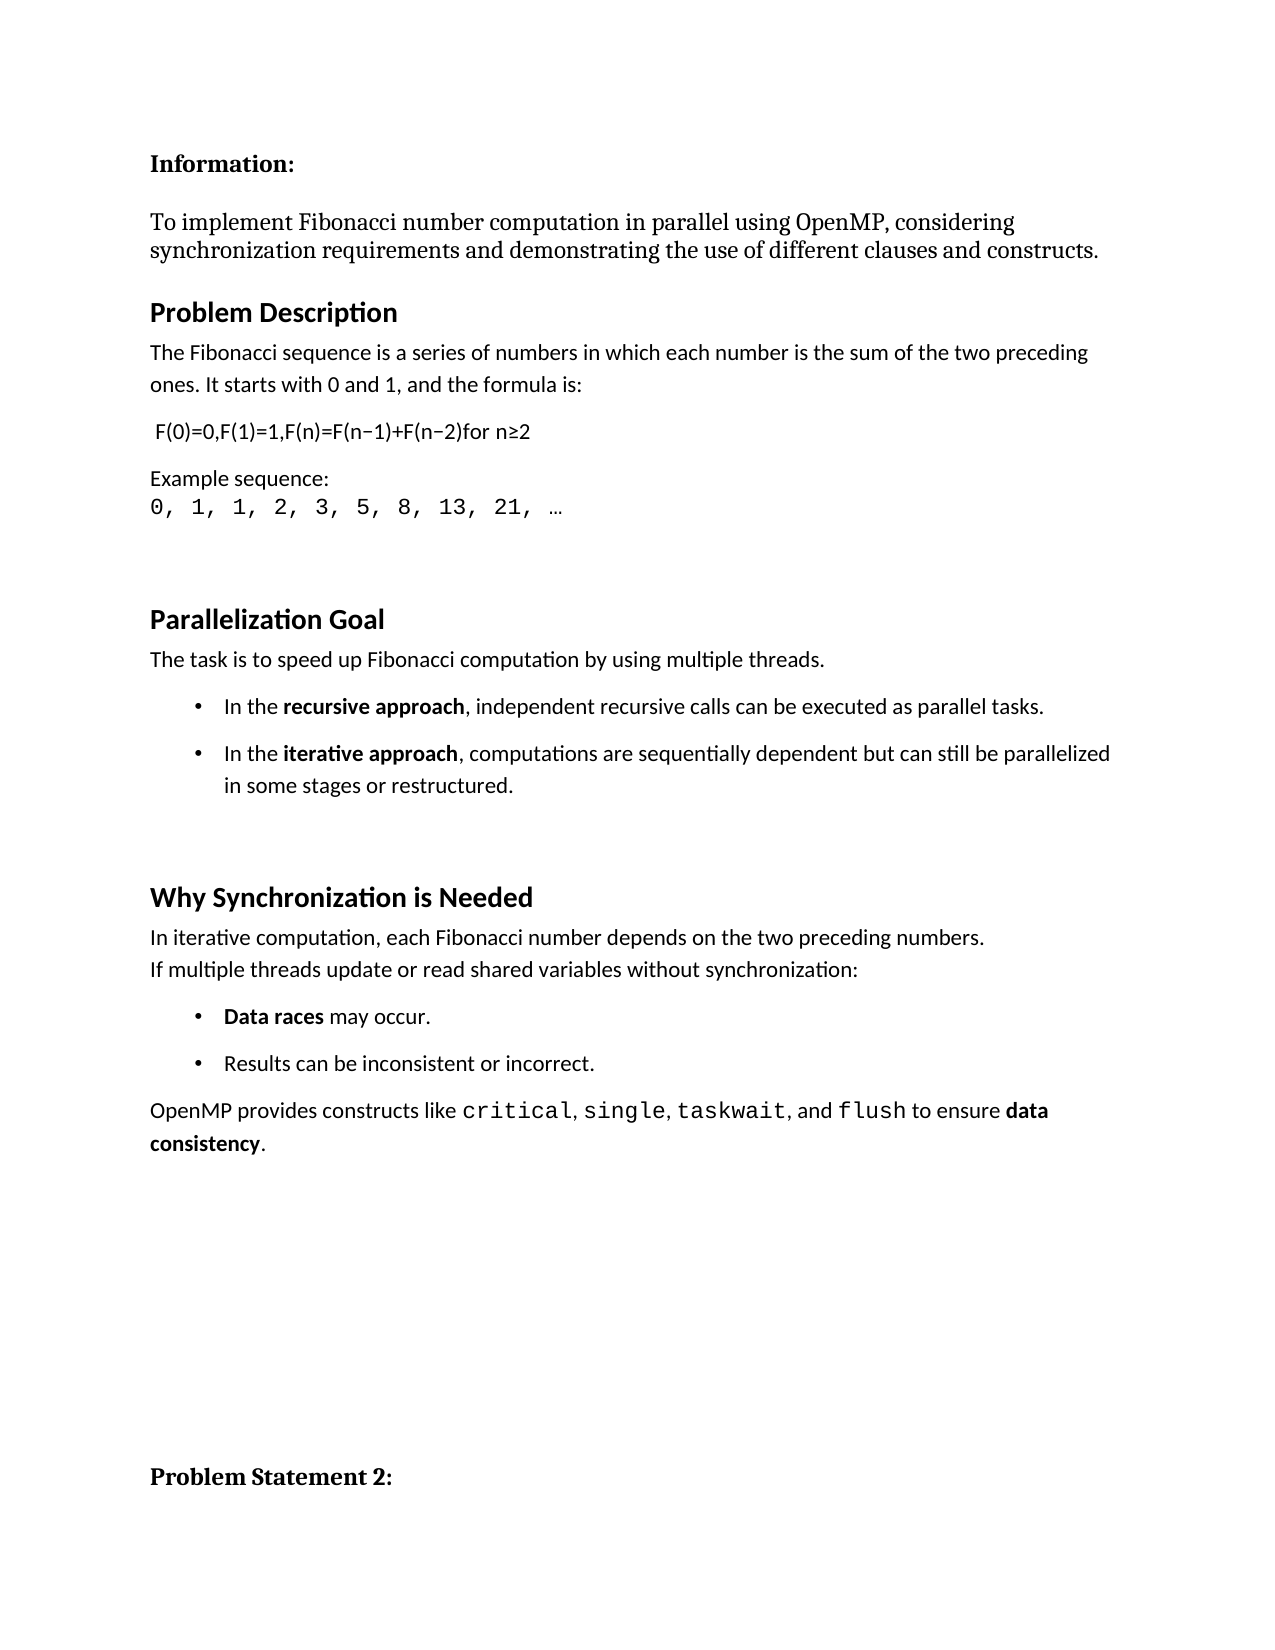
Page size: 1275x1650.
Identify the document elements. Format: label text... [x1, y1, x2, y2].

text Information: [150, 150, 1125, 179]
list Data races may occur. [194, 1002, 1125, 1030]
text F(0)=0,F(1)=1,F(n)=F(n−1)+F(n−2)for n≥2 [150, 417, 1125, 445]
text In iterative computation, each Fibonacci number depends on the two preceding numbers. If multiple threads update or read shared variables without synchronization: [150, 923, 1125, 983]
text The Fibonacci sequence is a series of numbers in which each number is the sum of the two preceding ones. It starts with 0 and 1, and the formula is: [150, 338, 1125, 398]
subtitle Why Synchronization is Needed [150, 879, 1125, 915]
subtitle Parallelization Goal [150, 601, 1125, 637]
text To implement Fibonacci number computation in parallel using OpenMP, considering synchronization requirements and demonstrating the use of different clauses and constructs. [150, 207, 1125, 265]
text OpenMP provides constructs like critical, single, taskwait, and flush to ensure data consistency. [150, 1096, 1125, 1157]
subtitle Problem Description [150, 294, 1125, 330]
text Example sequence: 0, 1, 1, 2, 3, 5, 8, 13, 21, … [150, 464, 1125, 522]
list In the recursive approach, independent recursive calls can be executed as parallel tasks. [194, 692, 1125, 720]
list Results can be inconsistent or incorrect. [194, 1049, 1125, 1077]
text The task is to speed up Fibonacci computation by using multiple threads. [150, 645, 1125, 673]
list In the iterative approach, computations are sequentially dependent but can still be parallelized in some stages or restructured. [194, 739, 1125, 799]
text Problem Statement 2: [150, 1463, 1125, 1492]
